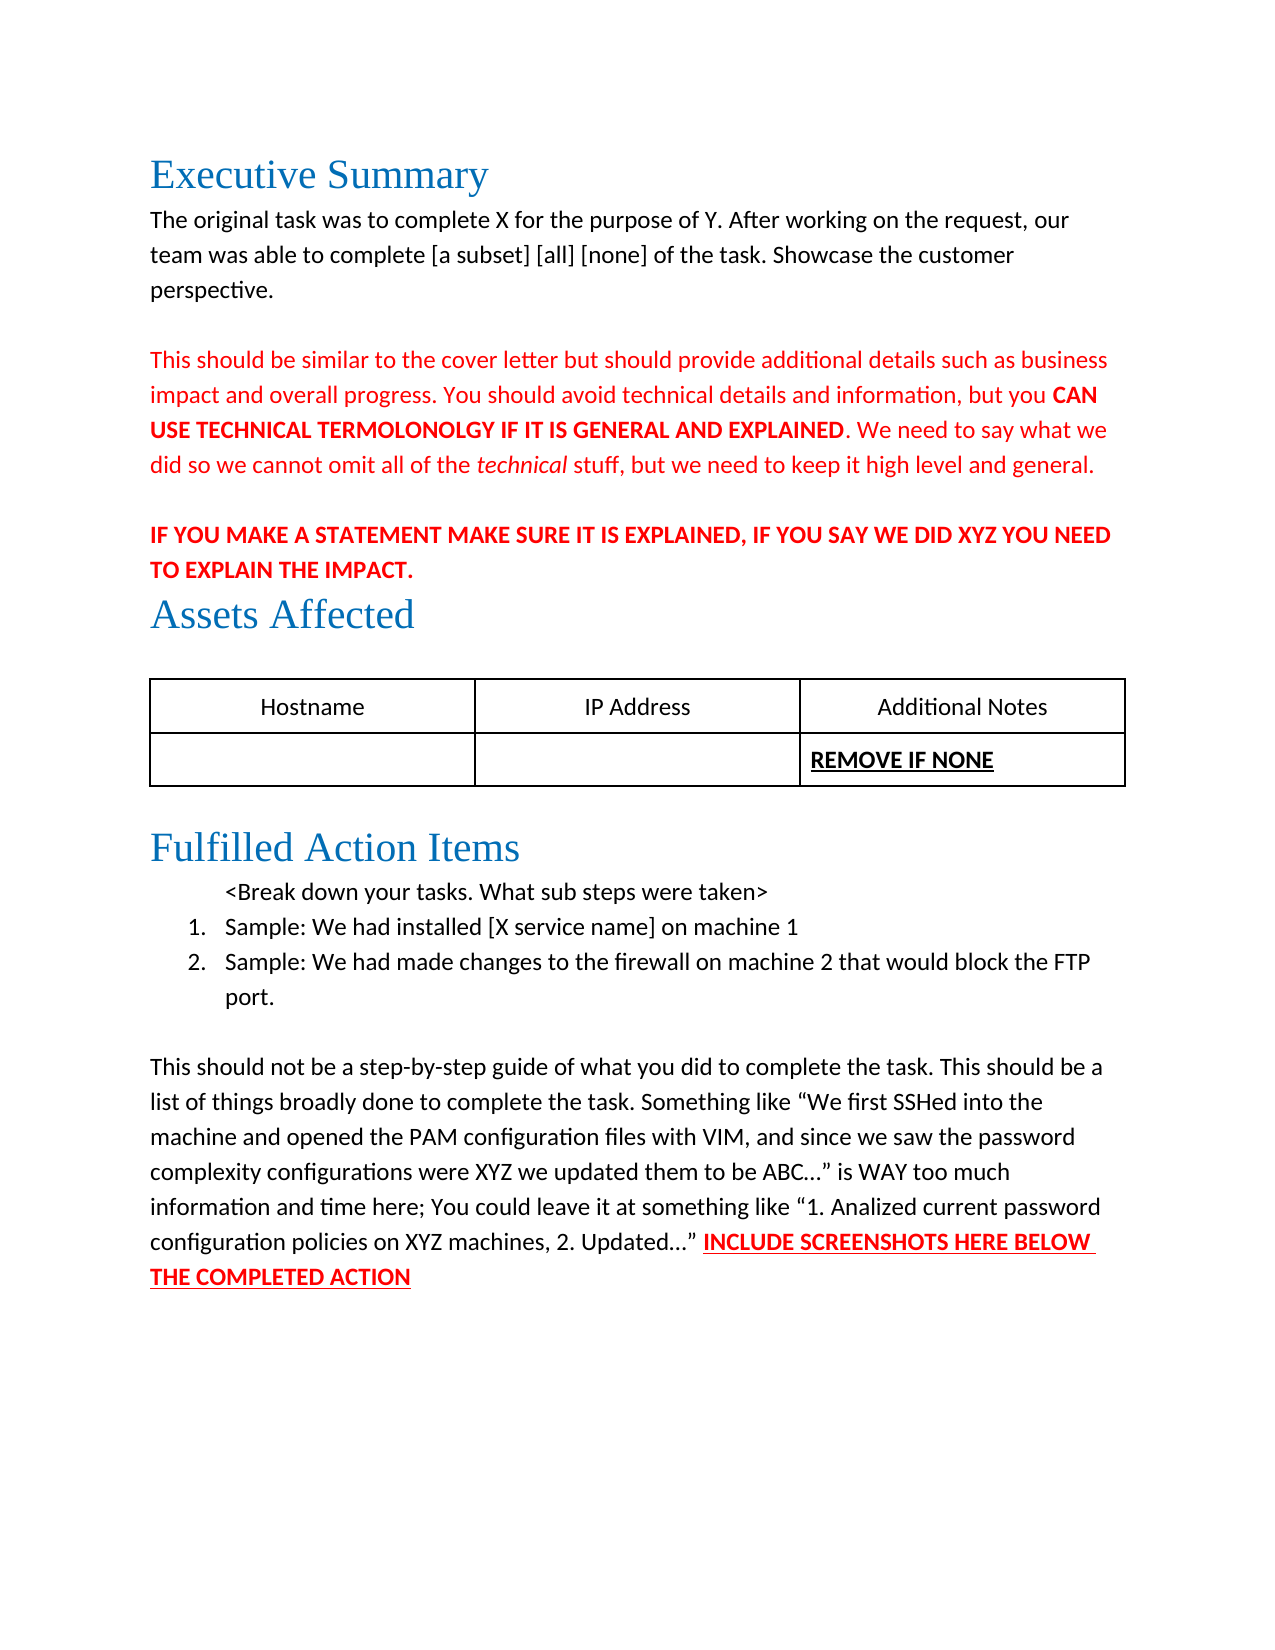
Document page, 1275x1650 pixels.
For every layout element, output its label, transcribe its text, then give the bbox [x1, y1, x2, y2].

title Assets Affected [150, 589, 1125, 637]
list Sample: We had installed [X service name] on machine 1 [187, 911, 1125, 942]
list Sample: We had made changes to the firewall on machine 2 that would block the FTP port. [187, 946, 1125, 1012]
text <Break down your tasks. What sub steps were taken> [225, 876, 1125, 907]
text This should not be a step-by-step guide of what you did to complete the task. This should be a list of things broadly done to complete the task. Something like “We first SSHed into the machine and opened the PAM configuration files with VIM, and since we saw the password complexity configurations were XYZ we updated them to be ABC…” is WAY too much information and time here; You could leave it at something like “1. Analized current password configuration policies on XYZ machines, 2. Updated…” INCLUDE SCREENSHOTS HERE BELOW THE COMPLETED ACTION [150, 1051, 1125, 1292]
text The original task was to complete X for the purpose of Y. After working on the request, our team was able to complete [a subset] [all] [none] of the task. Showcase the customer perspective. [150, 204, 1125, 305]
table_cell [151, 734, 474, 785]
text IF YOU MAKE A STATEMENT MAKE SURE IT IS EXPLAINED, IF YOU SAY WE DID XYZ YOU NEED TO EXPLAIN THE IMPACT. [150, 519, 1125, 585]
title Fulfilled Action Items [150, 822, 1125, 870]
table_cell [476, 734, 799, 785]
table_cell REMOVE IF NONE [801, 734, 1124, 785]
table_header Hostname [151, 680, 474, 732]
text This should be similar to the cover letter but should provide additional details such as business impact and overall progress. You should avoid technical details and information, but you CAN USE TECHNICAL TERMOLONOLGY IF IT IS GENERAL AND EXPLAINED. We need to say what we did so we cannot omit all of the technical stuff, but we need to keep it high level and general. [150, 344, 1125, 515]
table_header IP Address [476, 680, 799, 732]
title Executive Summary [150, 150, 1125, 198]
table_header Additional Notes [801, 680, 1124, 732]
